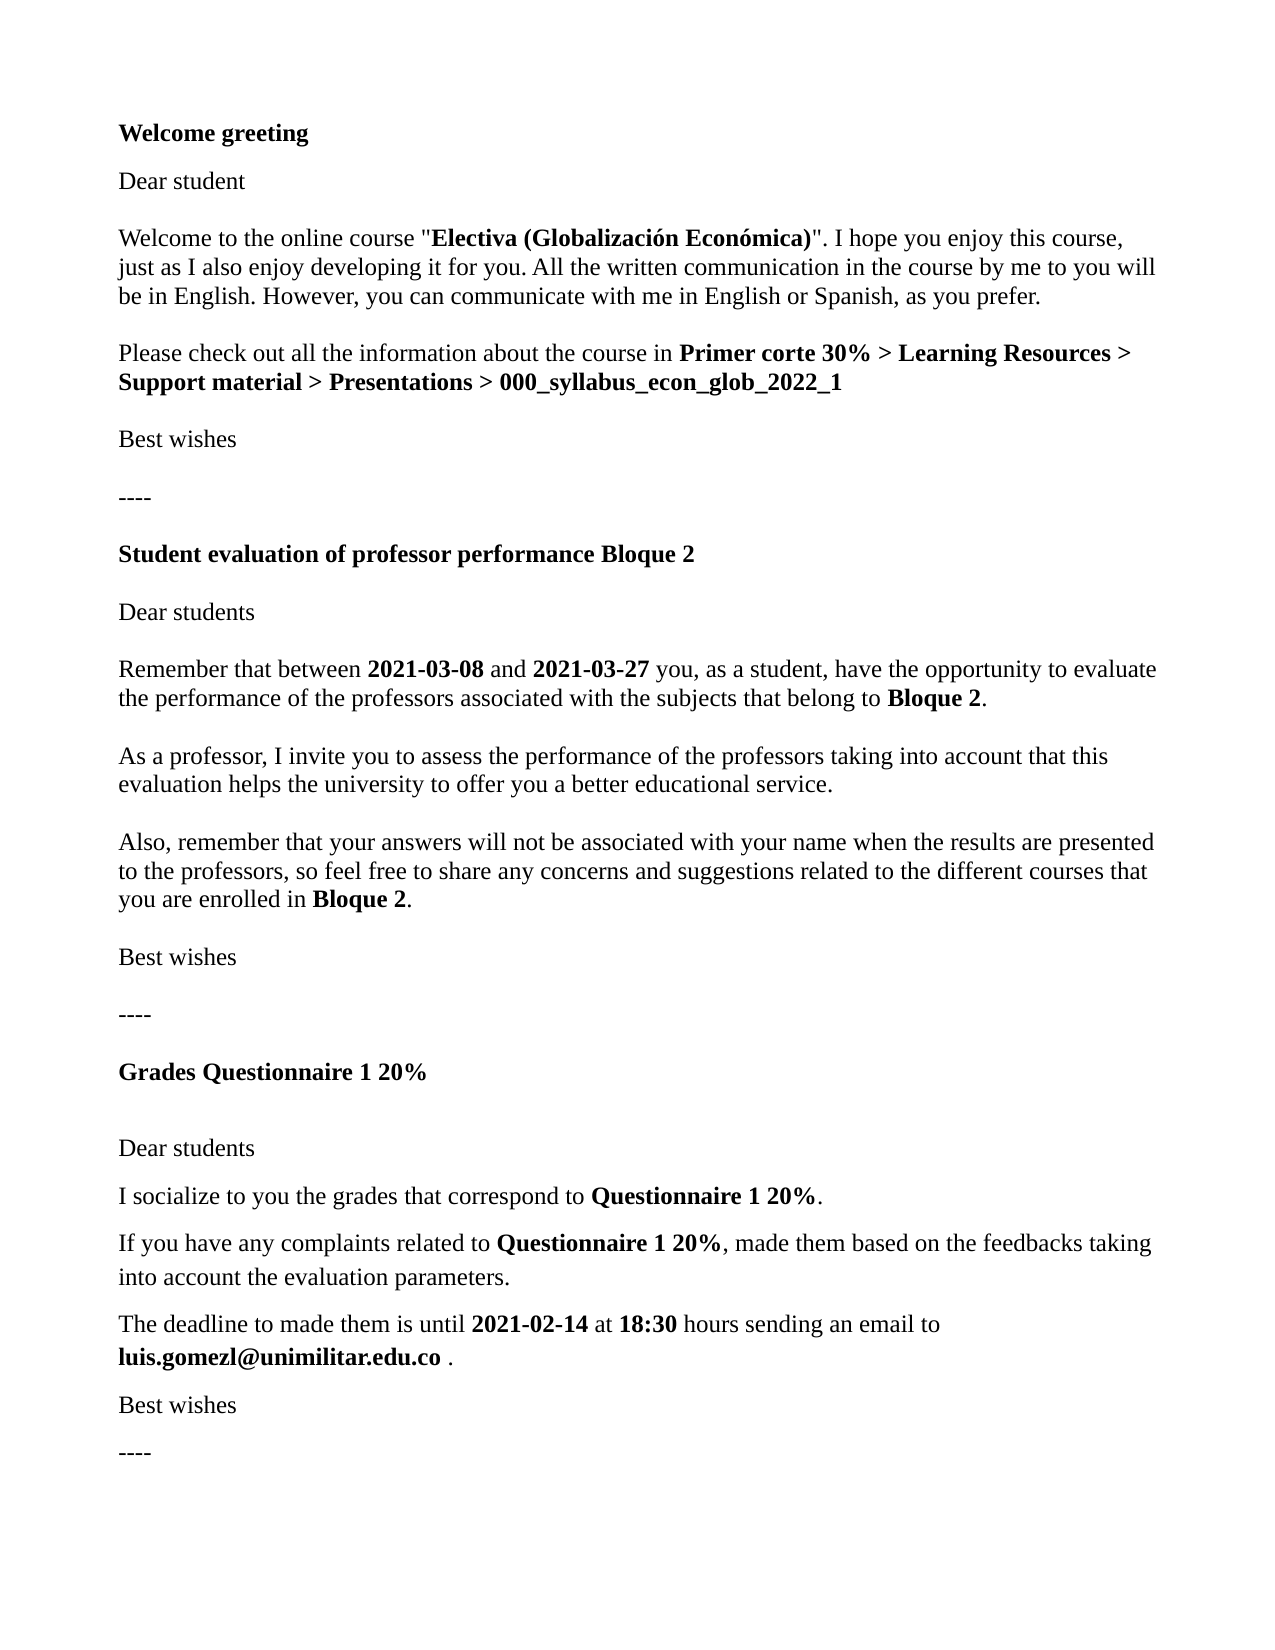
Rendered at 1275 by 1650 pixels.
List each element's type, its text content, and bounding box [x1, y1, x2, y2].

text ---- [118, 1437, 1157, 1466]
text Best wishes [118, 424, 1157, 453]
text The deadline to made them is until 2021-02-14 at 18:30 hours sending an email to luis.gomezl@unimilitar.edu.co . [118, 1309, 1157, 1371]
text I socialize to you the grades that correspond to Questionnaire 1 20%. [118, 1181, 1157, 1210]
text Welcome to the online course "Electiva (Globalización Económica)". I hope you enjoy this course, just as I also enjoy developing it for you. All the written communication in the course by me to you will be in English. However, you can communicate with me in English or Spanish, as you prefer. [118, 223, 1157, 309]
text Welcome greeting [118, 118, 1157, 147]
text Best wishes [118, 1390, 1157, 1418]
text If you have any complaints related to Questionnaire 1 20%, made them based on the feedbacks taking into account the evaluation parameters. [118, 1228, 1157, 1290]
text ---- [118, 482, 1157, 511]
text Student evaluation of professor performance Bloque 2 [118, 539, 1157, 568]
text Please check out all the information about the course in Primer corte 30% > Learning Resources > Support material > Presentations > 000_syllabus_econ_glob_2022_1 [118, 338, 1157, 396]
text Grades Questionnaire 1 20% [118, 1057, 1157, 1086]
text Dear students Remember that between 2021-03-08 and 2021-03-27 you, as a student, have the opportunity to evaluate the performance of the professors associated with the subjects that belong to Bloque 2. As a professor, I invite you to assess the performance of the professors taking into account that this evaluation helps the university to offer you a better educational service. Also, remember that your answers will not be associated with your name when the results are presented to the professors, so feel free to share any concerns and suggestions related to the different courses that you are enrolled in Bloque 2. Best wishes [118, 597, 1157, 971]
text ---- [118, 999, 1157, 1028]
text Dear students [118, 1133, 1157, 1162]
text Dear student [118, 166, 1157, 194]
